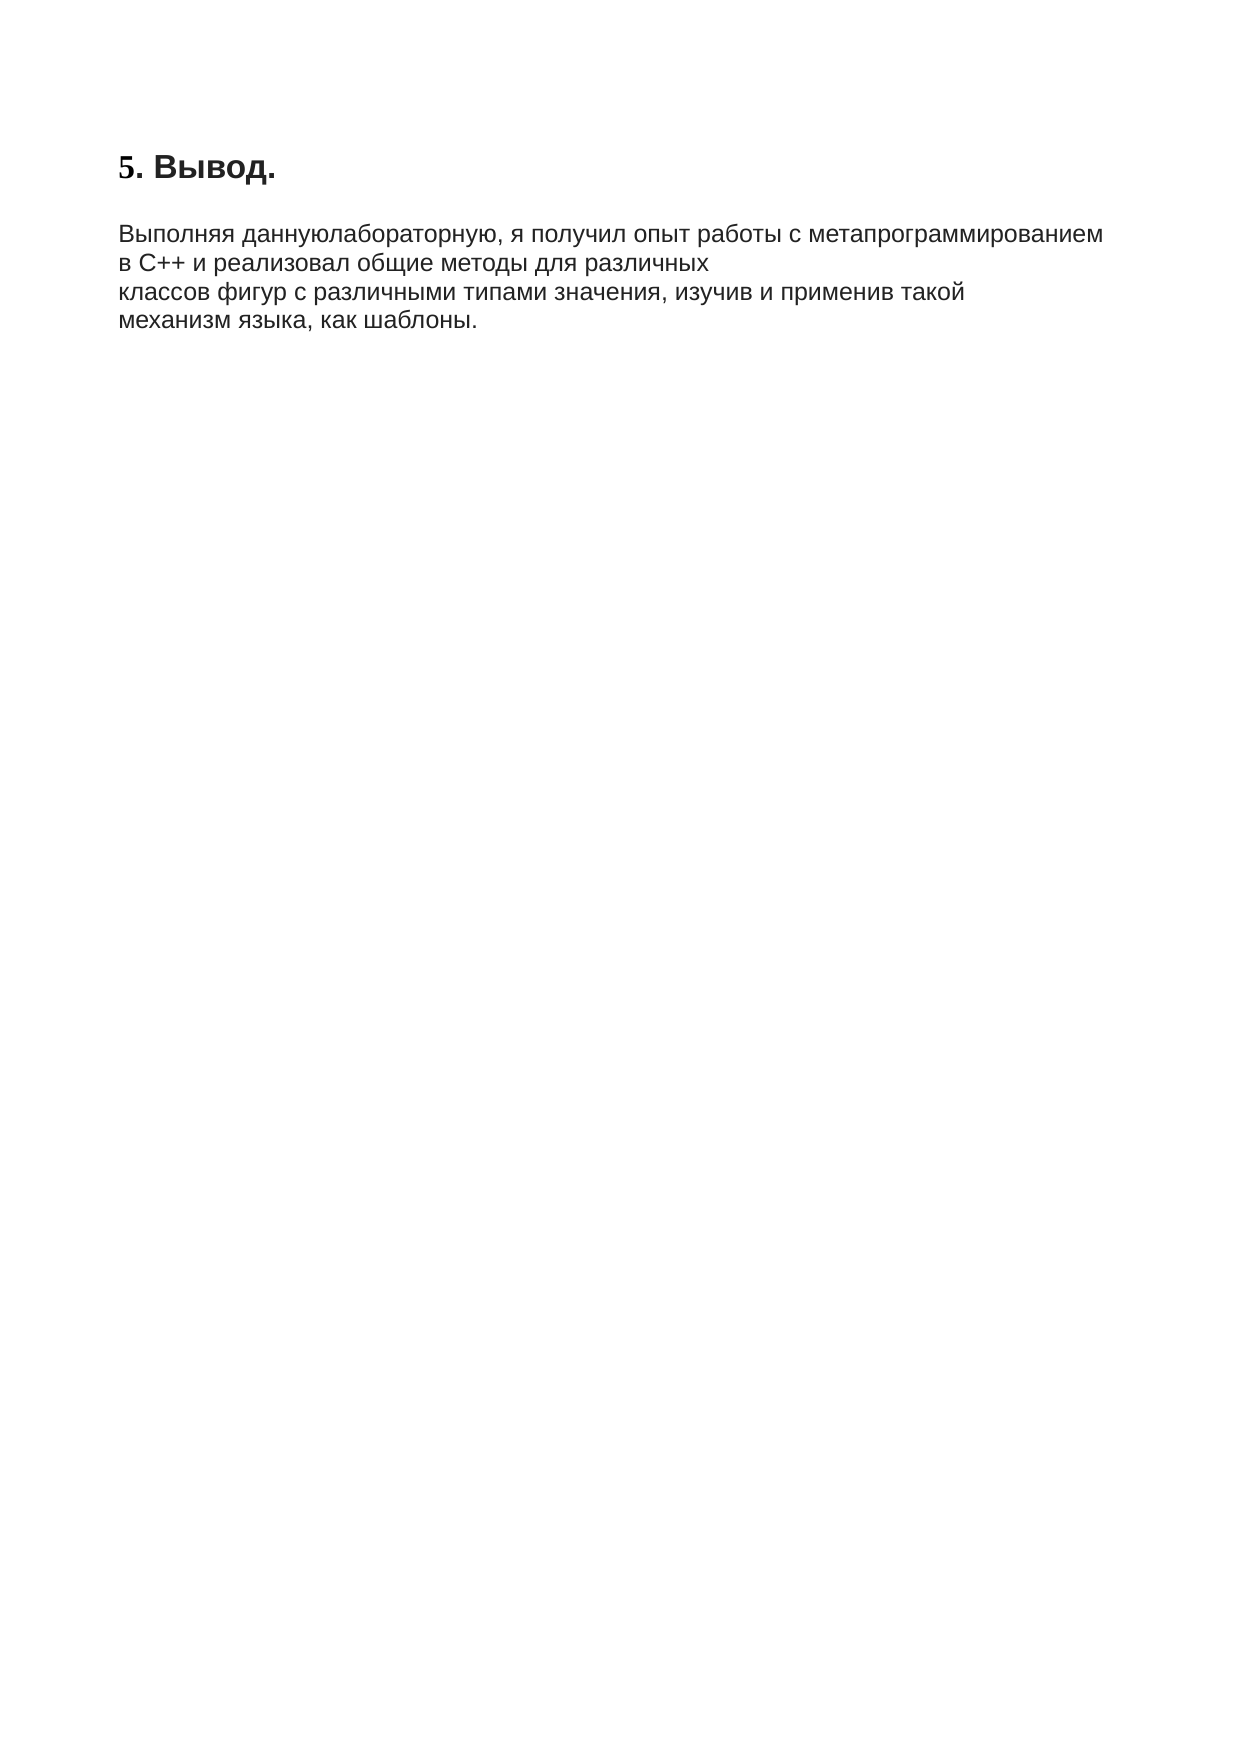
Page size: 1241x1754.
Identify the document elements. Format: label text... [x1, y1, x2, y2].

text классов фигур с различными типами значения, изучив и применив такой [118, 276, 1122, 305]
text 5. Вывод. [118, 147, 1122, 185]
text Выполняя даннуюлабораторную, я получил опыт работы с метапрограммированием в С++ и реализовал общие методы для различных [118, 185, 1122, 276]
text механизм языка, как шаблоны. [118, 305, 1122, 334]
